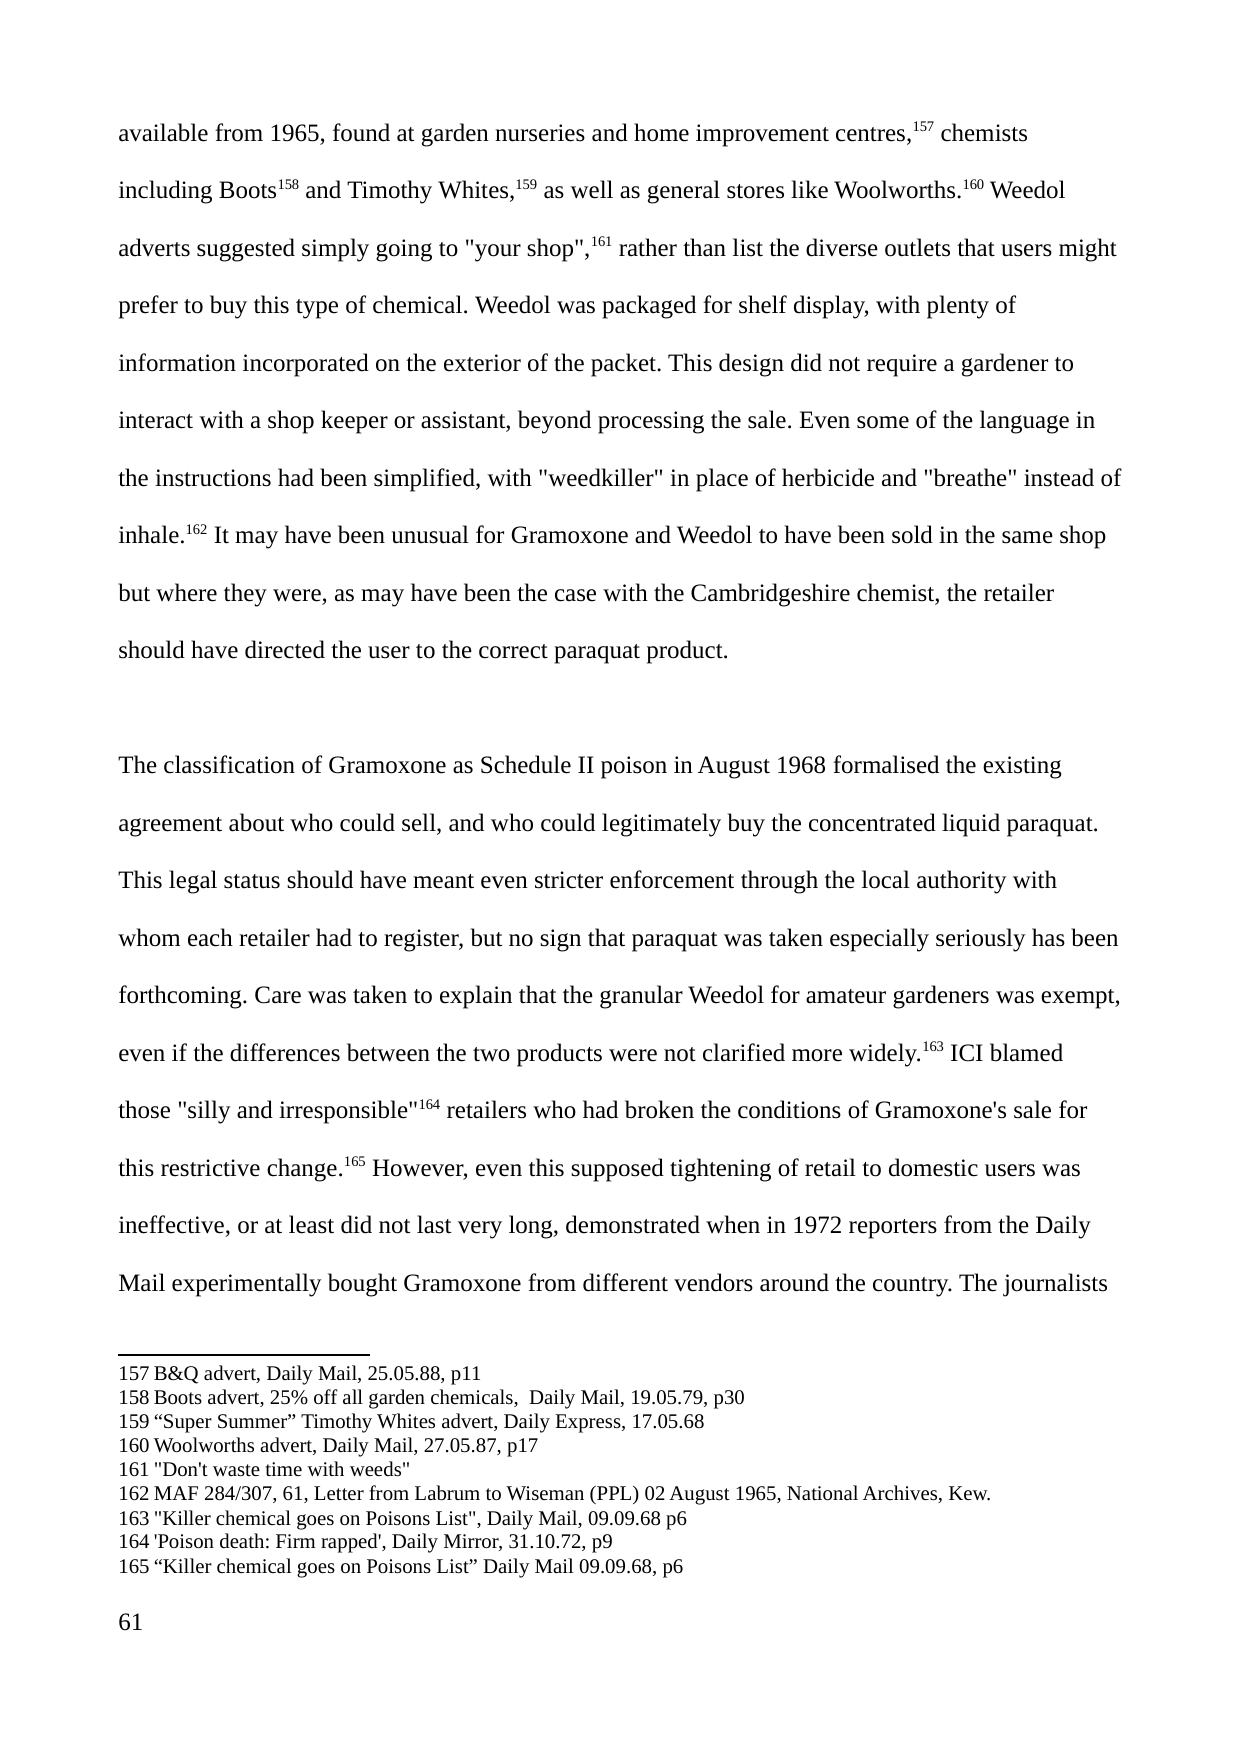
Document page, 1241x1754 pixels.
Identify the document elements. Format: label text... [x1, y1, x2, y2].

text “Super Summer” Timothy Whites advert, Daily Express, 17.05.68 [118, 1409, 1122, 1433]
text MAF 284/307, 61, Letter from Labrum to Wiseman (PPL) 02 August 1965, National Archives, Kew. [118, 1481, 1122, 1505]
text available from 1965, found at garden nurseries and home improvement centres, chemists including Boots and Timothy Whites, as well as general stores like Woolworths. Weedol adverts suggested simply going to "your shop", rather than list the diverse outlets that users might prefer to buy this type of chemical. Weedol was packaged for shelf display, with plenty of information incorporated on the exterior of the packet. This design did not require a gardener to interact with a shop keeper or assistant, beyond processing the sale. Even some of the language in the instructions had been simplified, with "weedkiller" in place of herbicide and "breathe" instead of inhale. It may have been unusual for Gramoxone and Weedol to have been sold in the same shop but where they were, as may have been the case with the Cambridgeshire chemist, the retailer should have directed the user to the correct paraquat product. [118, 118, 1122, 664]
text "Don't waste time with weeds" [118, 1457, 1122, 1481]
text "Killer chemical goes on Poisons List", Daily Mail, 09.09.68 p6 [118, 1505, 1122, 1529]
text Boots advert, 25% off all garden chemicals, Daily Mail, 19.05.79, p30 [118, 1385, 1122, 1409]
text “Killer chemical goes on Poisons List” Daily Mail 09.09.68, p6 [118, 1553, 1122, 1578]
text Woolworths advert, Daily Mail, 27.05.87, p17 [118, 1433, 1122, 1457]
text 'Poison death: Firm rapped', Daily Mirror, 31.10.72, p9 [118, 1529, 1122, 1553]
text The classification of Gramoxone as Schedule II poison in August 1968 formalised the existing agreement about who could sell, and who could legitimately buy the concentrated liquid paraquat. This legal status should have meant even stricter enforcement through the local authority with whom each retailer had to register, but no sign that paraquat was taken especially seriously has been forthcoming. Care was taken to explain that the granular Weedol for amateur gardeners was exempt, even if the differences between the two products were not clarified more widely. ICI blamed those "silly and irresponsible" retailers who had broken the conditions of Gramoxone's sale for this restrictive change. However, even this supposed tightening of retail to domestic users was ineffective, or at least did not last very long, demonstrated when in 1972 reporters from the Daily Mail experimentally bought Gramoxone from different vendors around the country. The journalists [118, 751, 1122, 1297]
text B&Q advert, Daily Mail, 25.05.88, p11 [118, 1361, 1122, 1385]
